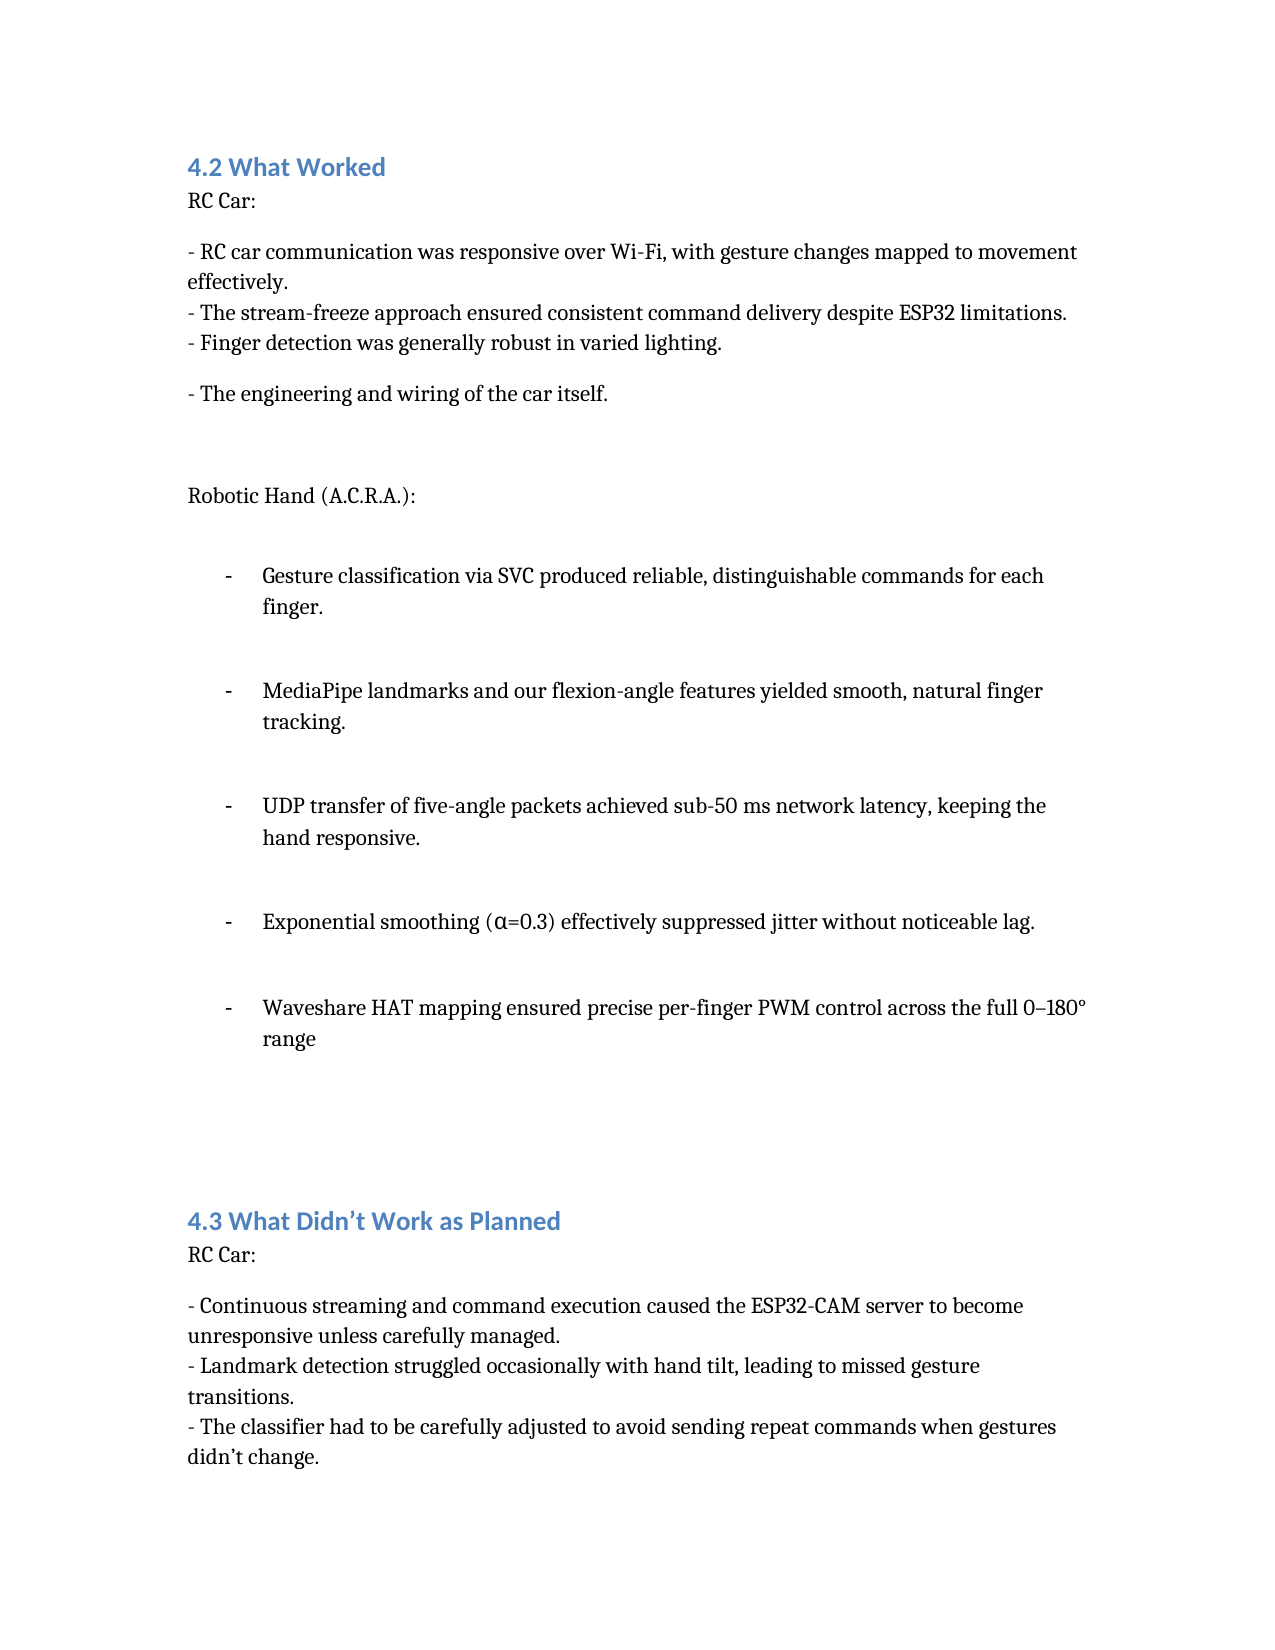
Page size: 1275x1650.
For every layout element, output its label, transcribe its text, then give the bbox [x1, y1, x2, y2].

list Waveshare HAT mapping ensured precise per-finger PWM control across the full 0–180° range [225, 991, 1087, 1052]
subtitle 4.3 What Didn’t Work as Planned [187, 1204, 1087, 1237]
list MediaPipe landmarks and our flexion-angle features yielded smooth, natural finger tracking. [225, 674, 1087, 736]
list Gesture classification via SVC produced reliable, distinguishable commands for each finger. [225, 559, 1087, 620]
text RC Car: [187, 188, 1087, 214]
subtitle 4.2 What Worked [187, 150, 1087, 183]
text - The engineering and wiring of the car itself. [187, 381, 1087, 407]
text - Continuous streaming and command execution caused the ESP32-CAM server to become unresponsive unless carefully managed. - Landmark detection struggled occasionally with hand tilt, leading to missed gesture transitions. - The classifier had to be carefully adjusted to avoid sending repeat commands when gestures didn’t change. [187, 1293, 1087, 1470]
text Robotic Hand (A.C.R.A.): [187, 483, 1087, 509]
list UDP transfer of five-angle packets achieved sub-50 ms network latency, keeping the hand responsive. [225, 789, 1087, 851]
text - RC car communication was responsive over Wi-Fi, with gesture changes mapped to movement effectively. - The stream-freeze approach ensured consistent command delivery despite ESP32 limitations. - Finger detection was generally robust in varied lighting. [187, 239, 1087, 356]
text RC Car: [187, 1242, 1087, 1268]
list Exponential smoothing (α=0.3) effectively suppressed jitter without noticeable lag. [225, 905, 1087, 936]
